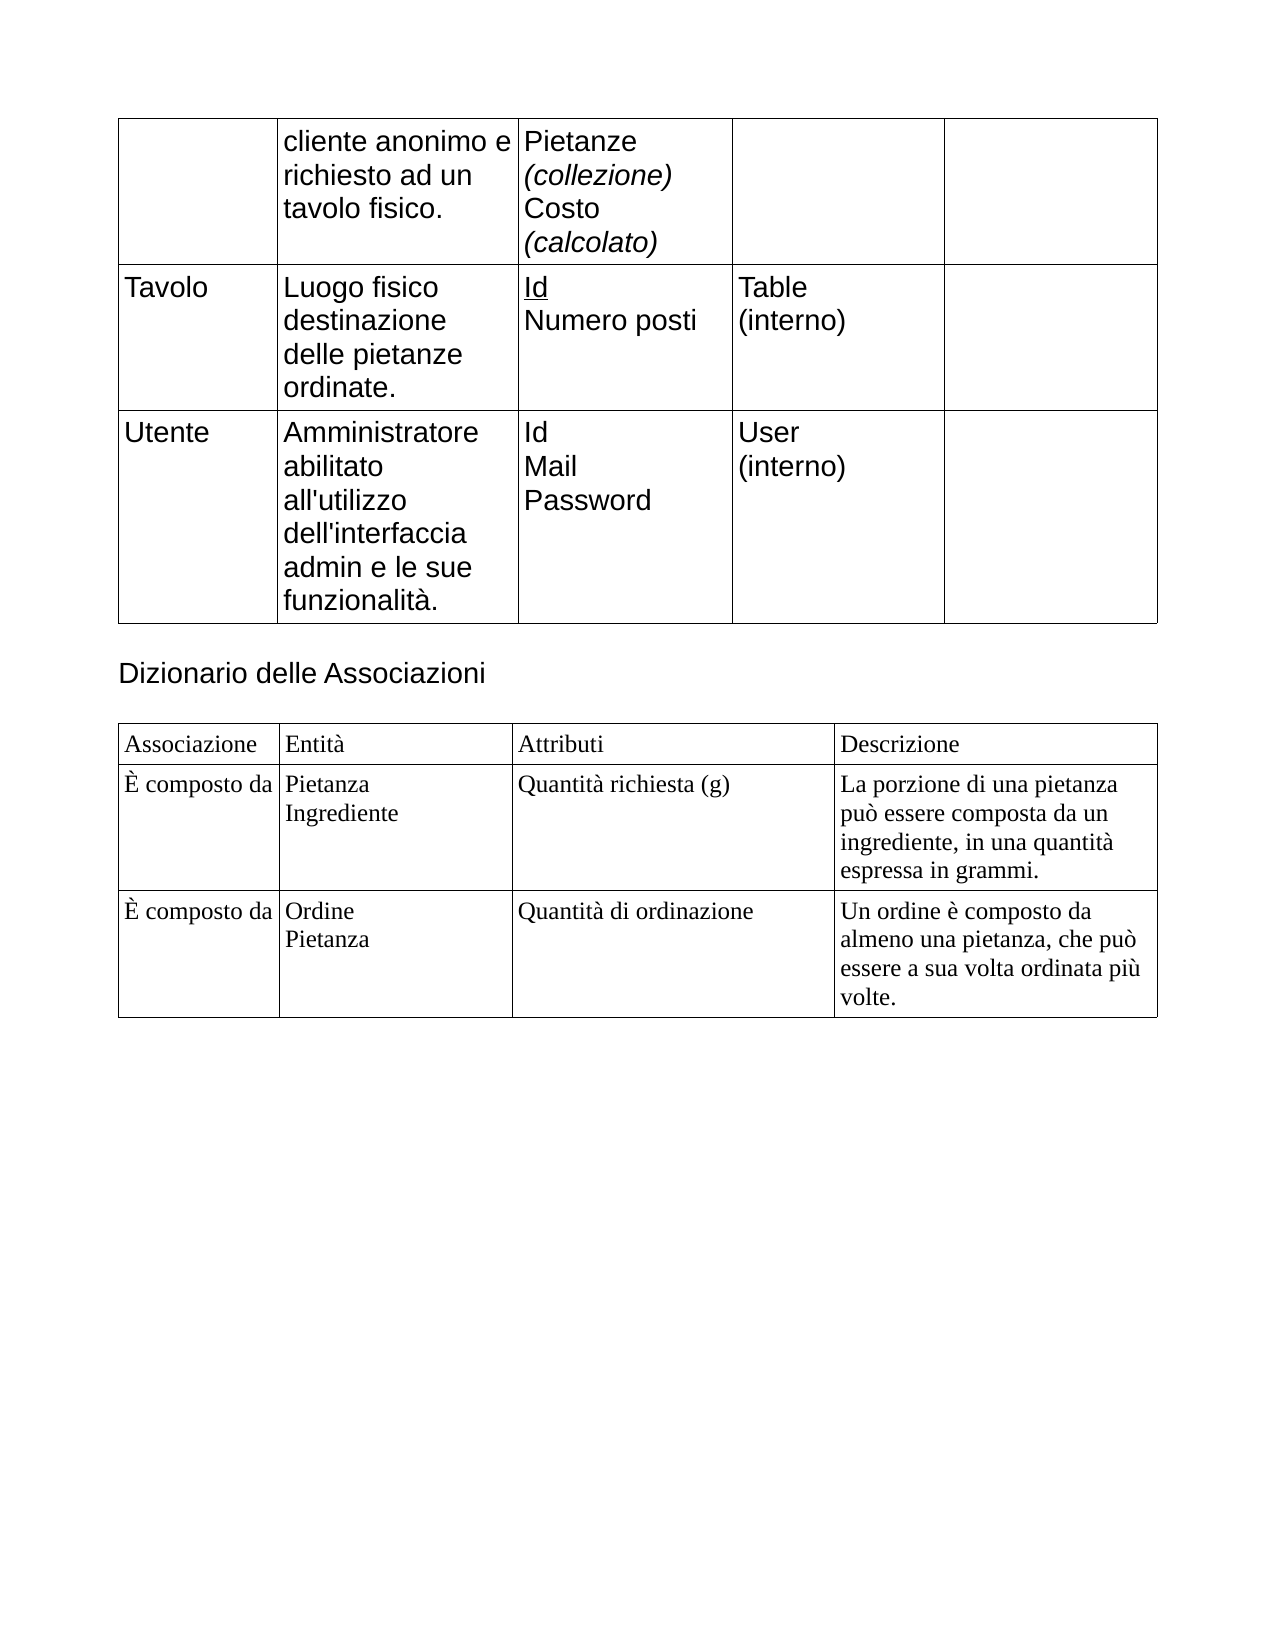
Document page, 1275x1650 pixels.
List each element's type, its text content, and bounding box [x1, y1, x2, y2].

table_cell Quantità richiesta (g) [513, 765, 834, 890]
table_cell Luogo fisico destinazione delle pietanze ordinate. [278, 265, 518, 409]
table_cell [945, 265, 1157, 409]
table_cell Id Numero posti [519, 265, 732, 409]
table_cell È composto da [119, 765, 279, 890]
table_header Descrizione [835, 724, 1157, 763]
table_cell Table (interno) [733, 265, 944, 409]
table_header Entità [280, 724, 512, 763]
table_cell User (interno) [733, 411, 944, 622]
table_cell Pietanze (collezione) Costo (calcolato) [519, 119, 732, 264]
text Dizionario delle Associazioni [118, 656, 1157, 723]
table_cell [945, 119, 1157, 264]
table_cell [119, 119, 277, 264]
table_cell Ordine Pietanza [280, 891, 512, 1017]
table_cell Tavolo [119, 265, 277, 409]
table_cell Pietanza Ingrediente [280, 765, 512, 890]
table_cell Quantità di ordinazione [513, 891, 834, 1017]
table_cell La porzione di una pietanza può essere composta da un ingrediente, in una quantità espressa in grammi. [835, 765, 1157, 890]
table_cell Id Mail Password [519, 411, 732, 622]
table_header Associazione [119, 724, 279, 763]
table_cell [733, 119, 944, 264]
table_cell Un ordine è composto da almeno una pietanza, che può essere a sua volta ordinata più volte. [835, 891, 1157, 1017]
table_cell È composto da [119, 891, 279, 1017]
table_cell Amministratore abilitato all'utilizzo dell'interfaccia admin e le sue funzionalità. [278, 411, 518, 622]
table_cell Utente [119, 411, 277, 622]
table_header Attributi [513, 724, 834, 763]
table_cell cliente anonimo e richiesto ad un tavolo fisico. [278, 119, 518, 264]
table_cell [945, 411, 1157, 622]
